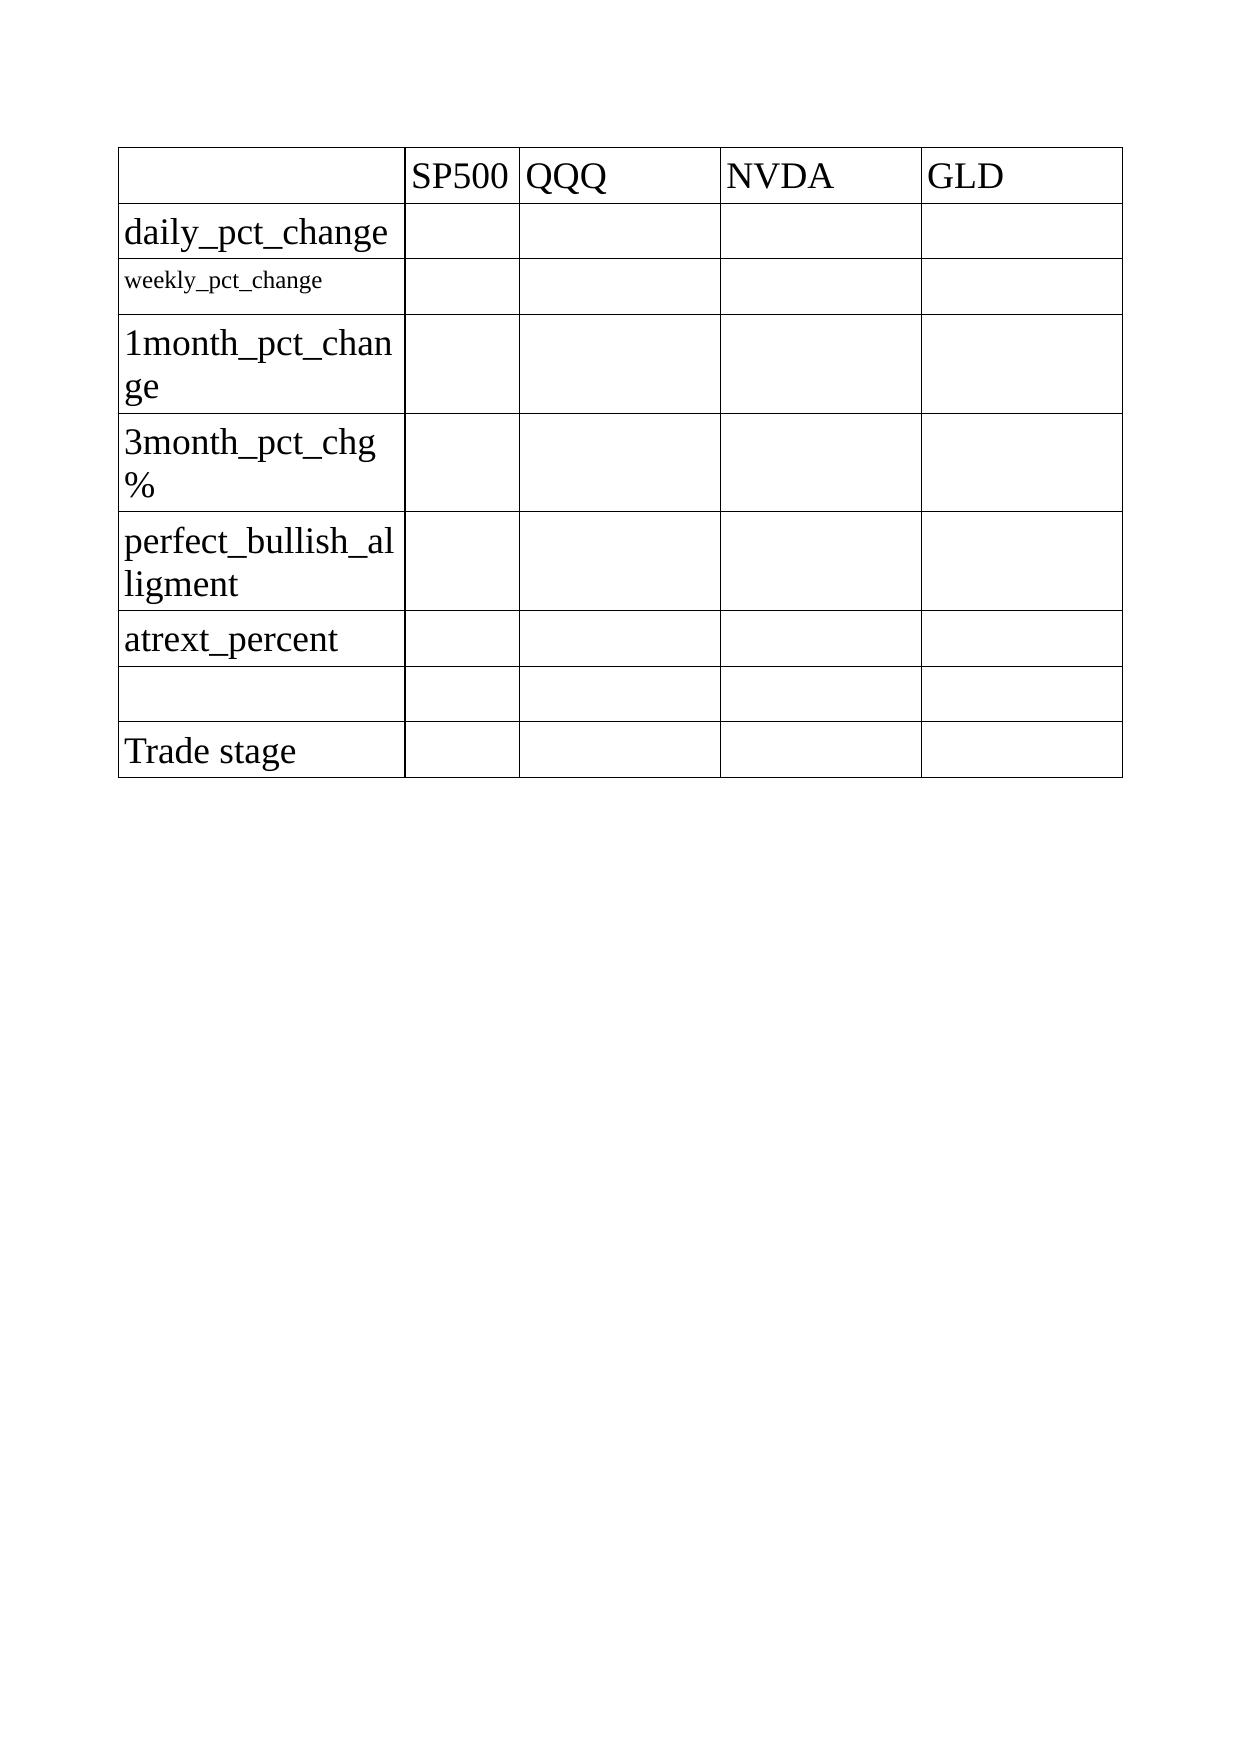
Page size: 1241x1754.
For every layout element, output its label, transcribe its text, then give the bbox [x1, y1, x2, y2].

table_cell [721, 722, 921, 777]
table_cell [721, 667, 921, 721]
table_cell [119, 667, 404, 721]
table_cell [406, 315, 519, 412]
table_header NVDA [721, 148, 921, 202]
table_cell [922, 259, 1122, 314]
table_cell [922, 667, 1122, 721]
table_header SP500 [406, 148, 519, 202]
table_cell [406, 259, 519, 314]
table_cell [922, 722, 1122, 777]
table_cell [520, 315, 720, 412]
table_cell daily_pct_change [119, 204, 404, 258]
table_cell [520, 667, 720, 721]
table_header GLD [922, 148, 1122, 202]
table_header QQQ [520, 148, 720, 202]
table_cell Trade stage [119, 722, 404, 777]
table_cell atrext_percent [119, 611, 404, 666]
table_cell [922, 204, 1122, 258]
table_cell [406, 722, 519, 777]
table_cell 1month_pct_change [119, 315, 404, 412]
table_cell [922, 414, 1122, 511]
table_cell 3month_pct_chg% [119, 414, 404, 511]
table_cell [406, 512, 519, 610]
table_cell [721, 315, 921, 412]
table_cell [520, 204, 720, 258]
table_cell [721, 204, 921, 258]
table_cell [922, 611, 1122, 666]
table_cell [922, 315, 1122, 412]
table_cell [520, 414, 720, 511]
table_header [119, 148, 404, 202]
table_cell [520, 512, 720, 610]
table_cell [721, 259, 921, 314]
table_cell [406, 204, 519, 258]
table_cell [406, 414, 519, 511]
table_cell [406, 611, 519, 666]
table_cell [721, 512, 921, 610]
table_cell [922, 512, 1122, 610]
table_cell [520, 259, 720, 314]
table_cell [520, 611, 720, 666]
table_cell perfect_bullish_alligment [119, 512, 404, 610]
table_cell [520, 722, 720, 777]
table_cell weekly_pct_change [119, 259, 404, 314]
table_cell [721, 414, 921, 511]
table_cell [721, 611, 921, 666]
table_cell [406, 667, 519, 721]
